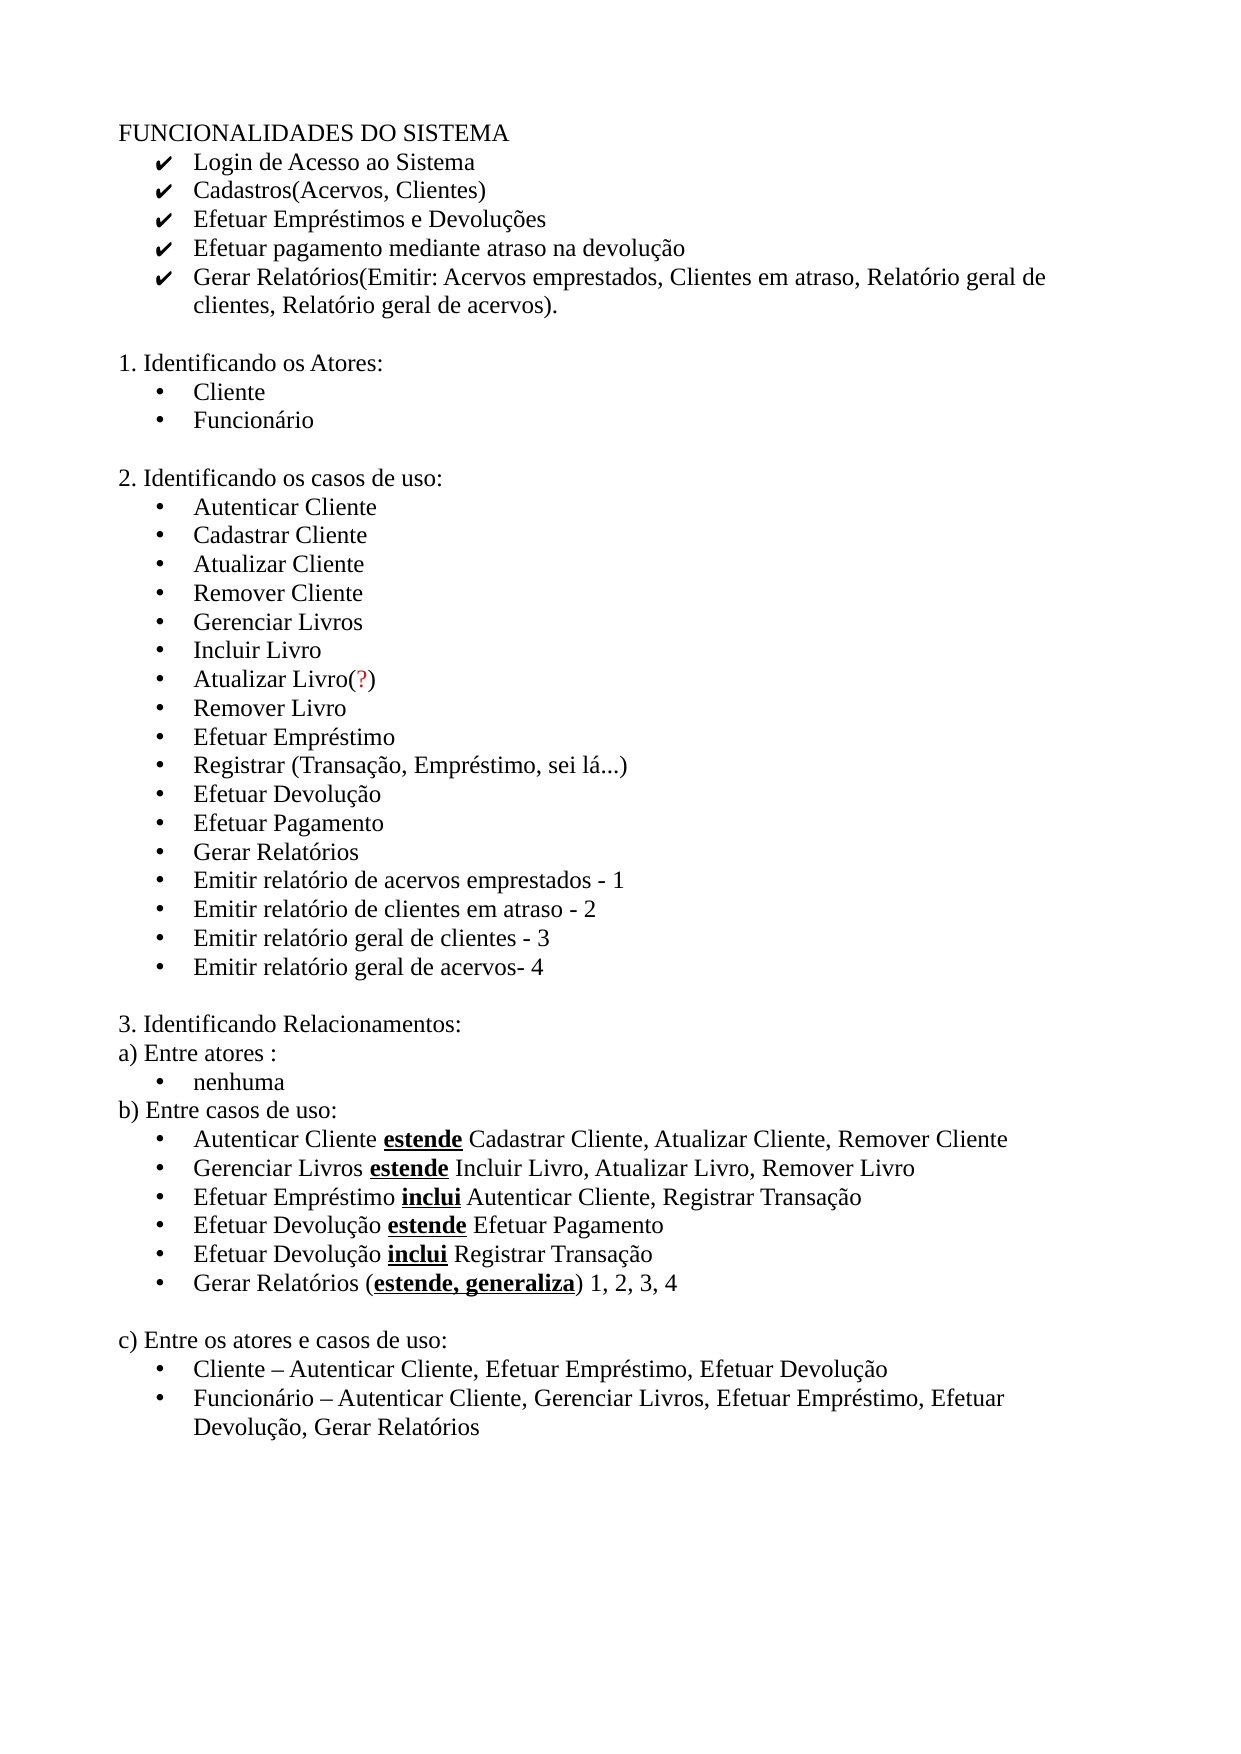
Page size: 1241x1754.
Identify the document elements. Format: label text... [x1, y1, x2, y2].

list Incluir Livro [156, 636, 1122, 664]
list Funcionário – Autenticar Cliente, Gerenciar Livros, Efetuar Empréstimo, Efetuar Devolução, Gerar Relatórios [156, 1383, 1122, 1441]
text b) Entre casos de uso: [118, 1096, 1122, 1124]
list Autenticar Cliente estende Cadastrar Cliente, Atualizar Cliente, Remover Cliente [156, 1124, 1122, 1153]
text 2. Identificando os casos de uso: [118, 463, 1122, 492]
list Atualizar Livro(?) [156, 664, 1122, 693]
list Cadastros(Acervos, Clientes) [156, 176, 1122, 204]
list Gerenciar Livros [156, 607, 1122, 636]
list Autenticar Cliente [156, 492, 1122, 521]
list Cadastrar Cliente [156, 521, 1122, 549]
list Emitir relatório de acervos emprestados - 1 [156, 866, 1122, 894]
list Efetuar Devolução inclui Registrar Transação [156, 1239, 1122, 1268]
list Remover Cliente [156, 578, 1122, 607]
list Gerar Relatórios (estende, generaliza) 1, 2, 3, 4 [156, 1268, 1122, 1297]
text c) Entre os atores e casos de uso: [118, 1326, 1122, 1354]
list Emitir relatório geral de clientes - 3 [156, 923, 1122, 952]
list Remover Livro [156, 693, 1122, 722]
list Efetuar Devolução estende Efetuar Pagamento [156, 1211, 1122, 1239]
list Cliente – Autenticar Cliente, Efetuar Empréstimo, Efetuar Devolução [156, 1354, 1122, 1383]
list Funcionário [156, 406, 1122, 434]
text 1. Identificando os Atores: [118, 348, 1122, 377]
list Efetuar Pagamento [156, 808, 1122, 837]
text a) Entre atores : [118, 1038, 1122, 1067]
list Efetuar pagamento mediante atraso na devolução [156, 233, 1122, 262]
list Emitir relatório de clientes em atraso - 2 [156, 894, 1122, 923]
list Registrar (Transação, Empréstimo, sei lá...) [156, 751, 1122, 779]
list Efetuar Empréstimos e Devoluções [156, 204, 1122, 233]
list Login de Acesso ao Sistema [156, 147, 1122, 176]
list Gerar Relatórios [156, 837, 1122, 866]
list Atualizar Cliente [156, 549, 1122, 578]
text FUNCIONALIDADES DO SISTEMA [118, 118, 1122, 147]
list Efetuar Devolução [156, 779, 1122, 808]
list Efetuar Empréstimo inclui Autenticar Cliente, Registrar Transação [156, 1182, 1122, 1211]
list Gerar Relatórios(Emitir: Acervos emprestados, Clientes em atraso, Relatório geral de clientes, Relatório geral de acervos). [156, 262, 1122, 319]
list Efetuar Empréstimo [156, 722, 1122, 751]
list nenhuma [156, 1067, 1122, 1096]
list Emitir relatório geral de acervos- 4 [156, 952, 1122, 981]
text 3. Identificando Relacionamentos: [118, 1009, 1122, 1038]
list Cliente [156, 377, 1122, 406]
list Gerenciar Livros estende Incluir Livro, Atualizar Livro, Remover Livro [156, 1153, 1122, 1182]
